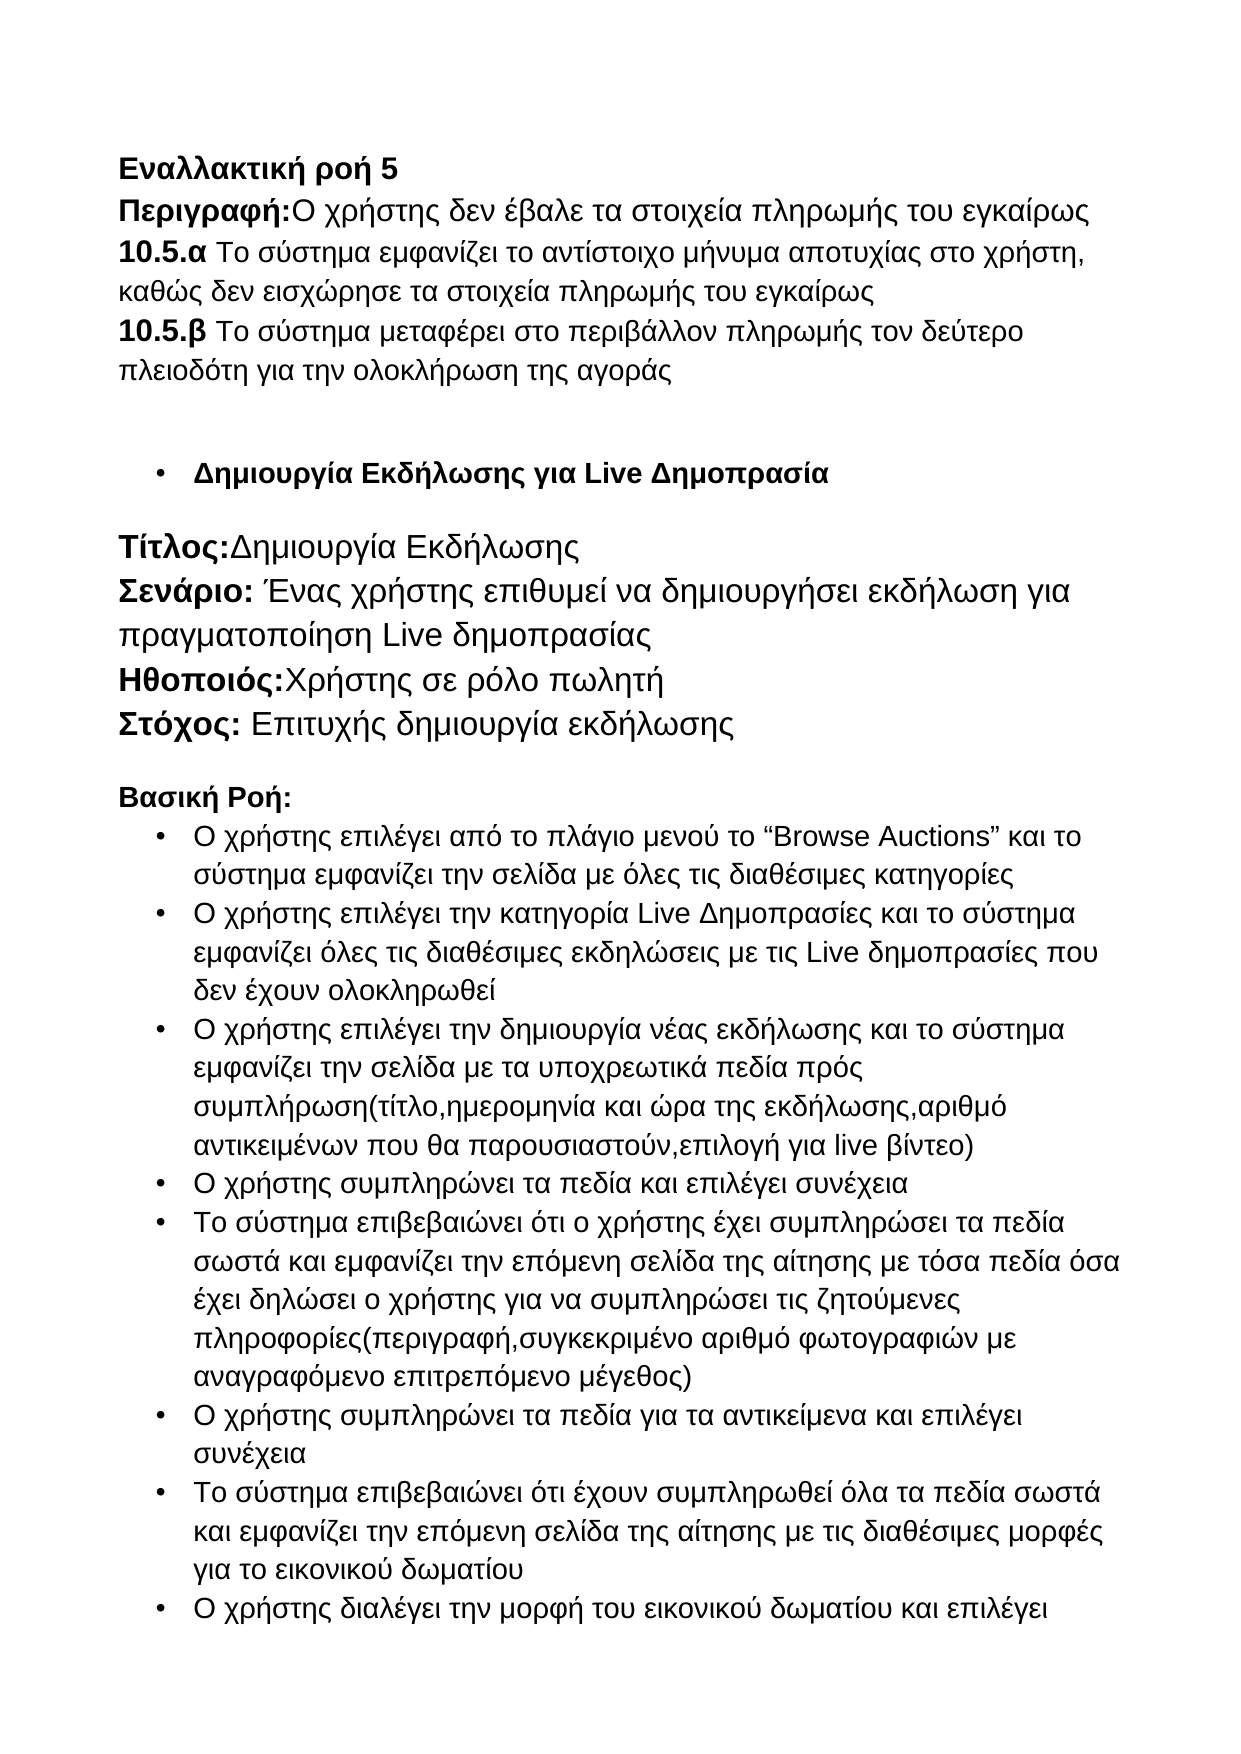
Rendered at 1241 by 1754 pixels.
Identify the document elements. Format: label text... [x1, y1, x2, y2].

text 10.5.β Το σύστημα μεταφέρει στο περιβάλλον πληρωμής τον δεύτερο πλειοδότη για την ολοκλήρωση της αγοράς [118, 312, 1122, 387]
text 10.5.α Το σύστημα εμφανίζει το αντίστοιχο μήνυμα αποτυχίας στο χρήστη, καθώς δεν εισχώρησε τα στοιχεία πληρωμής του εγκαίρως [118, 233, 1122, 307]
list Ο χρήστης επιλέγει την κατηγορία Live Δημοπρασίες και το σύστημα εμφανίζει όλες τις διαθέσιμες εκδηλώσεις με τις Live δημοπρασίες που δεν έχουν ολοκληρωθεί [156, 896, 1122, 1007]
text Σενάριο: Ένας χρήστης επιθυμεί να δημιουργήσει εκδήλωση για πραγματοποίηση Live δημοπρασίας [118, 571, 1122, 654]
text Περιγραφή:Ο χρήστης δεν έβαλε τα στοιχεία πληρωμής του εγκαίρως [118, 192, 1122, 227]
text Στόχος: Επιτυχής δημιουργία εκδήλωσης [118, 704, 1122, 742]
list Δημιουργία Εκδήλωσης για Live Δημοπρασία [156, 456, 1122, 490]
list Το σύστημα επιβεβαιώνει ότι ο χρήστης έχει συμπληρώσει τα πεδία σωστά και εμφανίζει την επόμενη σελίδα της αίτησης με τόσα πεδία όσα έχει δηλώσει ο χρήστης για να συμπληρώσει τις ζητούμενες πληροφορίες(περιγραφή,συγκεκριμένο αριθμό φωτογραφιών με αναγραφόμενο επιτρεπόμενο μέγεθος) [156, 1205, 1122, 1393]
list Ο χρήστης συμπληρώνει τα πεδία και επιλέγει συνέχεια [156, 1166, 1122, 1200]
list Ο χρήστης επιλέγει από το πλάγιο μενού το “Browse Auctions” και το σύστημα εμφανίζει την σελίδα με όλες τις διαθέσιμες κατηγορίες [156, 819, 1122, 891]
list Το σύστημα επιβεβαιώνει ότι έχουν συμπληρωθεί όλα τα πεδία σωστά και εμφανίζει την επόμενη σελίδα της αίτησης με τις διαθέσιμες μορφές για το εικονικού δωματίου [156, 1475, 1122, 1586]
list Ο χρήστης συμπληρώνει τα πεδία για τα αντικείμενα και επιλέγει συνέχεια [156, 1398, 1122, 1470]
list Ο χρήστης επιλέγει την δημιουργία νέας εκδήλωσης και το σύστημα εμφανίζει την σελίδα με τα υποχρεωτικά πεδία πρός συμπλήρωση(τίτλο,ημερομηνία και ώρα της εκδήλωσης,αριθμό αντικειμένων που θα παρουσιαστούν,επιλογή για live βίντεο) [156, 1012, 1122, 1161]
list Ο χρήστης διαλέγει την μορφή του εικονικού δωματίου και επιλέγει [156, 1591, 1122, 1625]
text Βασική Ροή: [118, 780, 1122, 814]
text Ηθοποιός:Χρήστης σε ρόλο πωλητή [118, 659, 1122, 698]
text Εναλλακτική ροή 5 [118, 150, 1122, 186]
text Τίτλος:Δημιουργία Εκδήλωσης [118, 527, 1122, 566]
